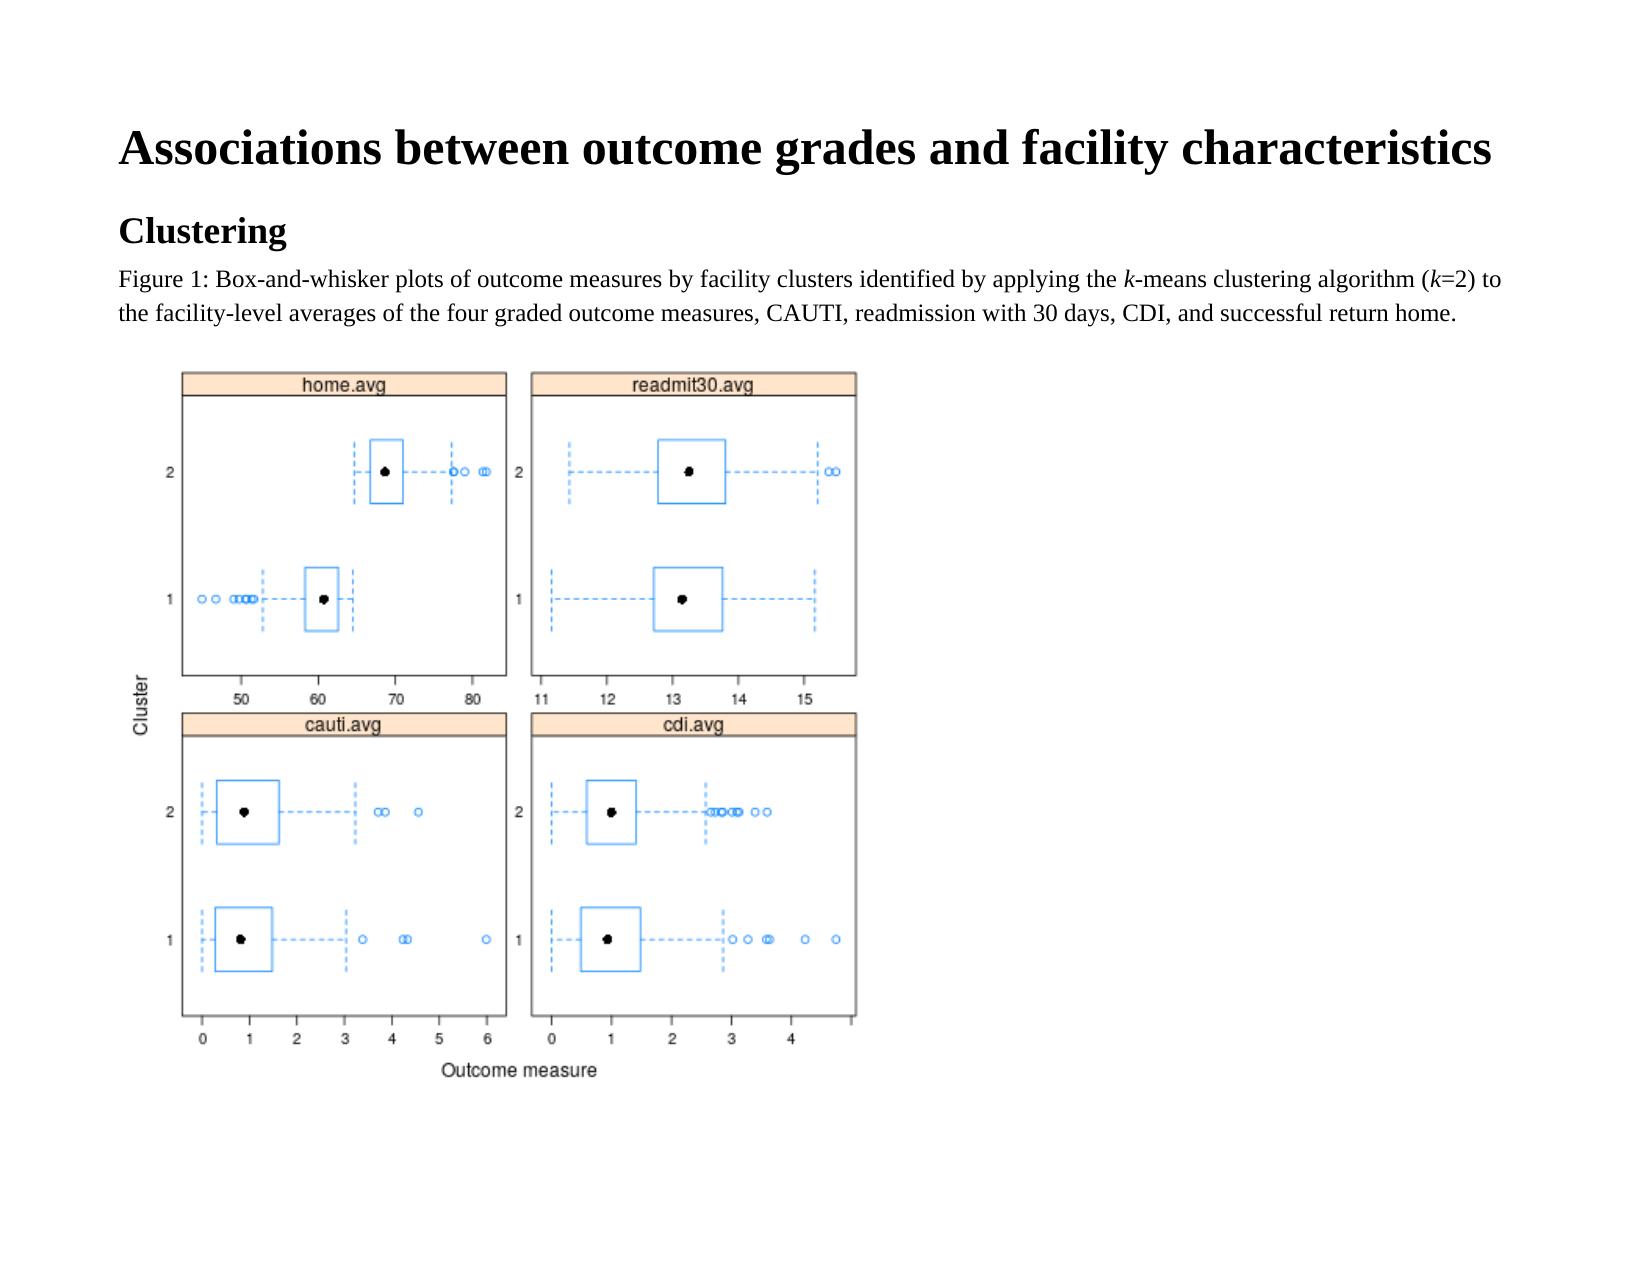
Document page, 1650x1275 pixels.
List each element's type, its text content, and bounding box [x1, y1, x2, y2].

subtitle Associations between outcome grades and facility characteristics [118, 118, 1532, 176]
picture [124, 345, 875, 1096]
text Figure 1: Box-and-whisker plots of outcome measures by facility clusters identified by applying the k-means clustering algorithm (k=2) to the facility-level averages of the four graded outcome measures, CAUTI, readmission with 30 days, CDI, and successful return home. [118, 264, 1532, 326]
subtitle Clustering [118, 209, 1532, 252]
